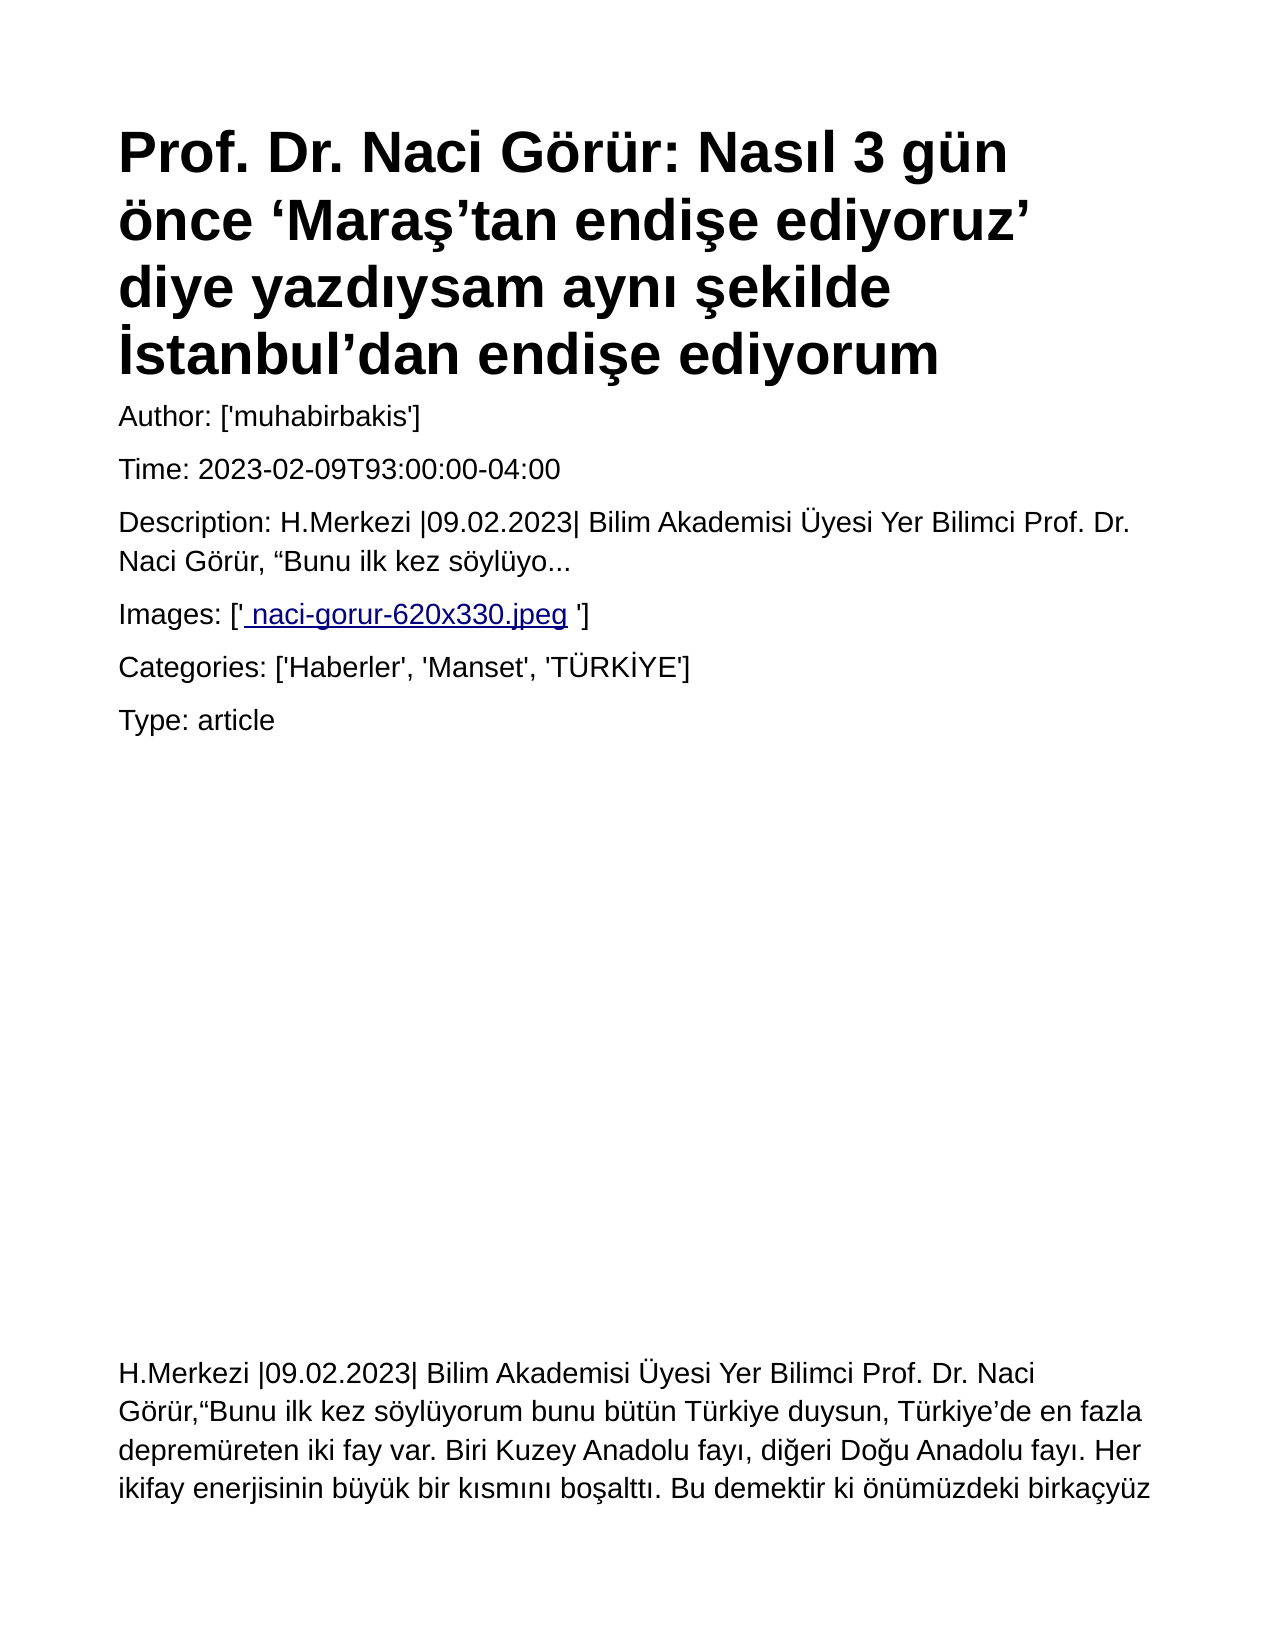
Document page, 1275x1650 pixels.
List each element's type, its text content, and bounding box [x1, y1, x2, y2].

text Images: [' naci-gorur-620x330.jpeg '] [118, 597, 1157, 630]
text Type: article [118, 703, 1157, 737]
subtitle Prof. Dr. Naci Görür: Nasıl 3 gün önce ‘Maraş’tan endişe ediyoruz’ diye yazdıysam aynı şekilde İstanbul’dan endişe ediyorum [118, 118, 1157, 386]
text H.Merkezi |09.02.2023| Bilim Akademisi Üyesi Yer Bilimci Prof. Dr. Naci Görür,“Bunu ilk kez söylüyorum bunu bütün Türkiye duysun, Türkiye’de en fazla depremüreten iki fay var. Biri Kuzey Anadolu fayı, diğeri Doğu Anadolu fayı. Her ikifay enerjisinin büyük bir kısmını boşalttı. Bu demektir ki önümüzdeki birkaçyüz [118, 1356, 1157, 1505]
text Description: H.Merkezi |09.02.2023| Bilim Akademisi Üyesi Yer Bilimci Prof. Dr. Naci Görür, “Bunu ilk kez söylüyo... [118, 505, 1157, 577]
text Categories: ['Haberler', 'Manset', 'TÜRKİYE'] [118, 650, 1157, 683]
text Time: 2023-02-09T93:00:00-04:00 [118, 452, 1157, 486]
text Author: ['muhabirbakis'] [118, 399, 1157, 432]
